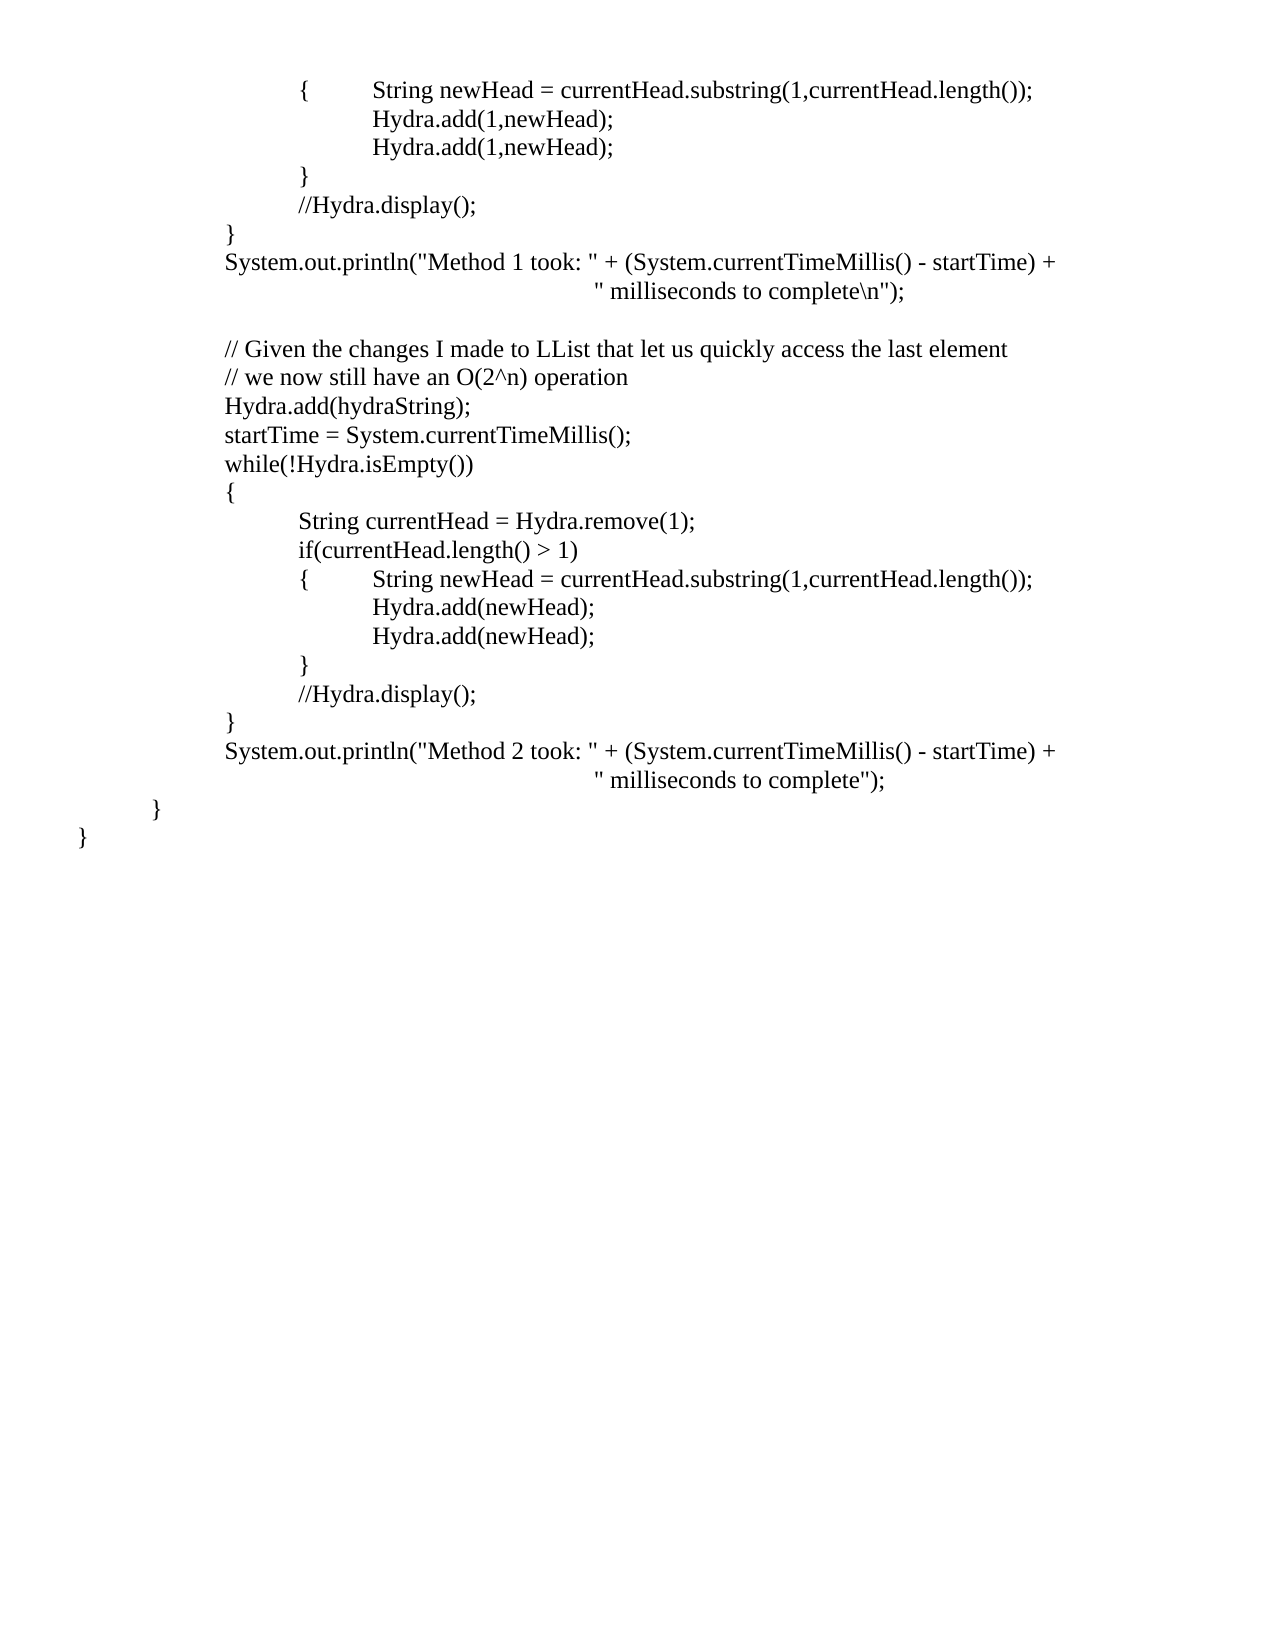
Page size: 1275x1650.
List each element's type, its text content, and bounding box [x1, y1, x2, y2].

text } [77, 650, 1200, 679]
text } [77, 219, 1200, 247]
text Hydra.add(1,newHead); [77, 132, 1200, 161]
text } [77, 161, 1200, 190]
text Hydra.add(hydraString); [77, 391, 1200, 420]
text } [77, 707, 1200, 736]
text startTime = System.currentTimeMillis(); [77, 420, 1200, 449]
text //Hydra.display(); [77, 679, 1200, 707]
text if(currentHead.length() > 1) [77, 535, 1200, 564]
text // Given the changes I made to LList that let us quickly access the last element [77, 334, 1200, 362]
text Hydra.add(newHead); [77, 621, 1200, 650]
text { String newHead = currentHead.substring(1,currentHead.length()); [77, 75, 1200, 104]
text } [77, 794, 1200, 822]
text String currentHead = Hydra.remove(1); [77, 506, 1200, 535]
text } [77, 822, 1200, 851]
text Hydra.add(1,newHead); [77, 104, 1200, 132]
text // we now still have an O(2^n) operation [77, 362, 1200, 391]
text Hydra.add(newHead); [77, 592, 1200, 621]
text System.out.println("Method 2 took: " + (System.currentTimeMillis() - startTime) + [77, 736, 1200, 765]
text { [77, 477, 1200, 506]
text //Hydra.display(); [77, 190, 1200, 219]
text " milliseconds to complete"); [77, 765, 1200, 794]
text System.out.println("Method 1 took: " + (System.currentTimeMillis() - startTime) + [77, 247, 1200, 276]
text " milliseconds to complete\n"); [77, 276, 1200, 305]
text while(!Hydra.isEmpty()) [77, 449, 1200, 477]
text { String newHead = currentHead.substring(1,currentHead.length()); [77, 564, 1200, 592]
